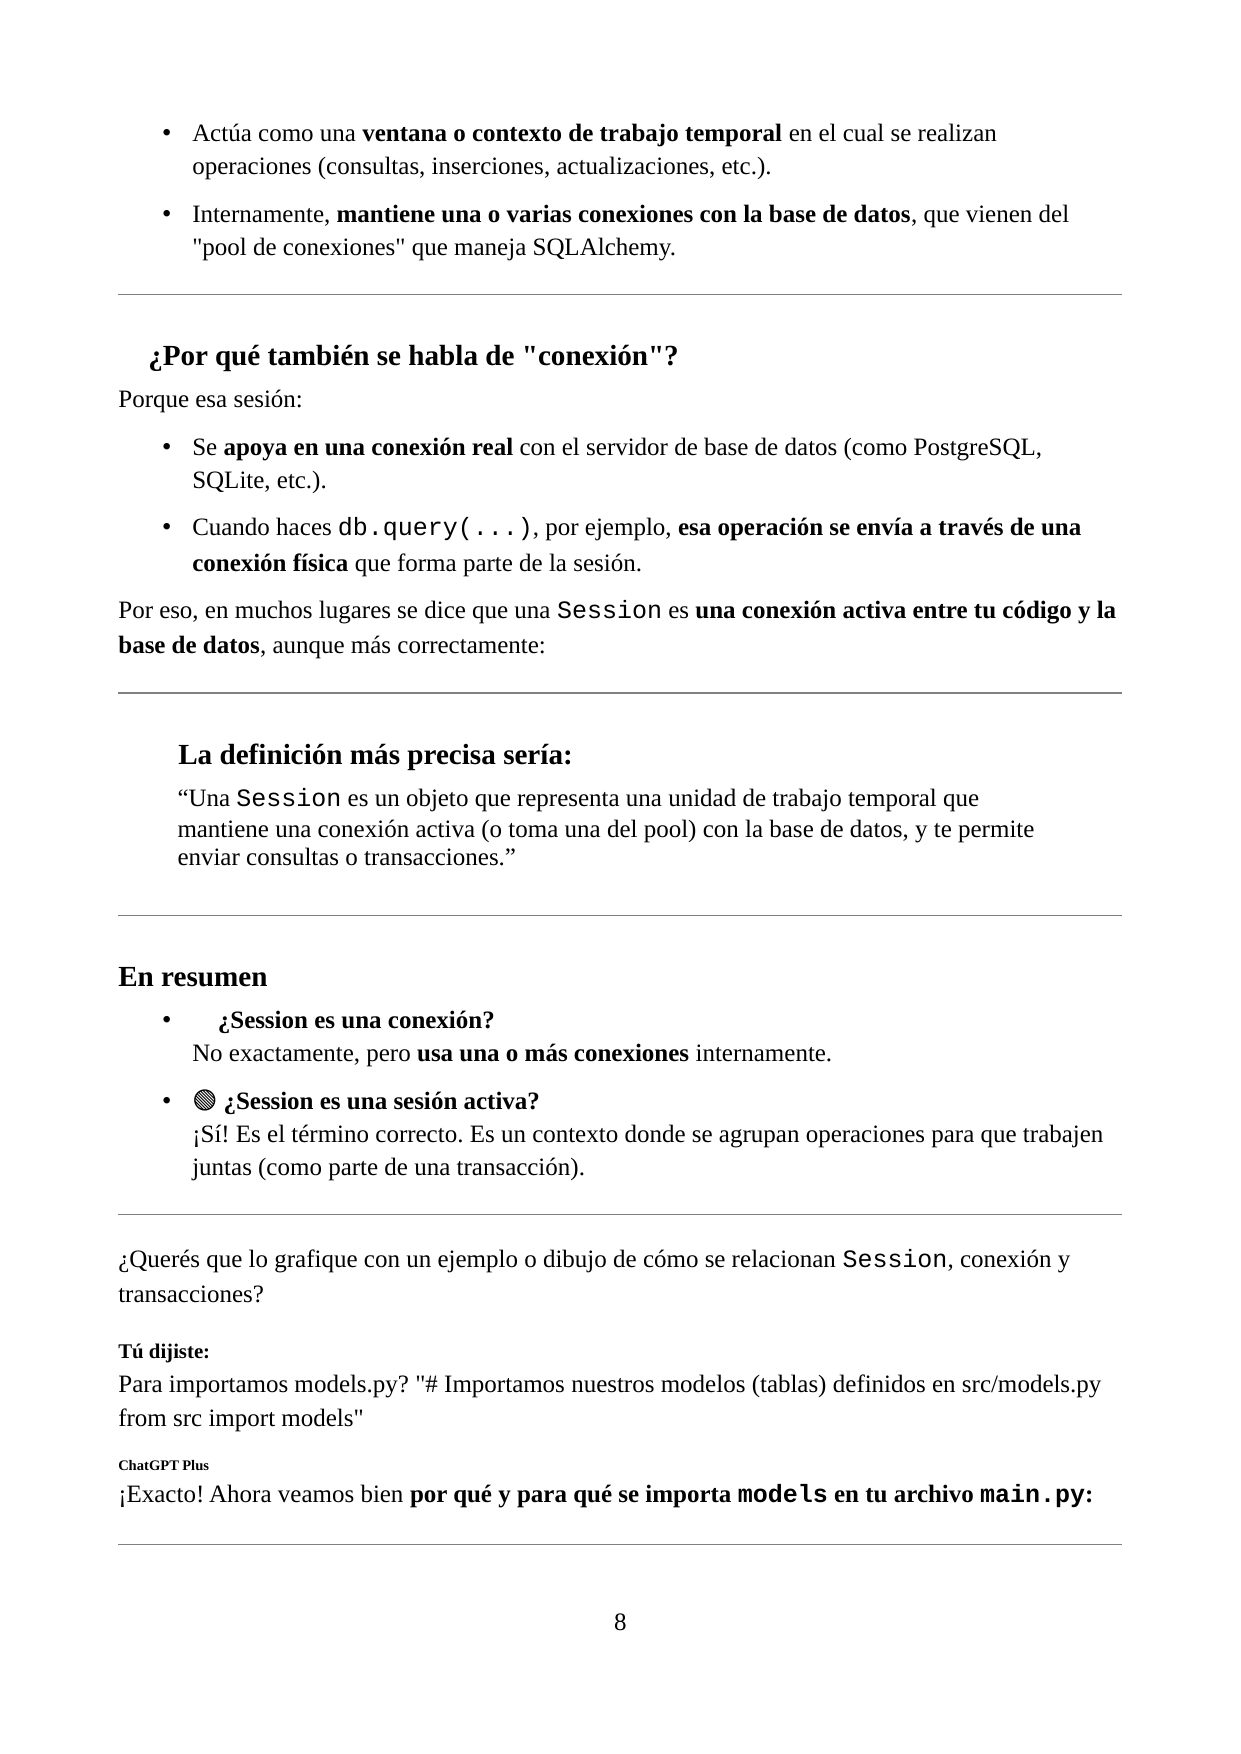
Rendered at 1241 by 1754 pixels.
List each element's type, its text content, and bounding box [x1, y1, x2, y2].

subtitle 🔁 ¿Por qué también se habla de "conexión"? [118, 338, 1122, 372]
text ¿Querés que lo grafique con un ejemplo o dibujo de cómo se relacionan Session, conexión y transacciones? [118, 1244, 1122, 1308]
subtitle ✅ 📌 La definición más precisa sería: [118, 737, 1122, 770]
subtitle Tú dijiste: [118, 1339, 1122, 1363]
text “Una Session es un objeto que representa una unidad de trabajo temporal que mantiene una conexión activa (o toma una del pool) con la base de datos, y te permite enviar consultas o transacciones.” [177, 783, 1063, 871]
text ¡Exacto! Ahora veamos bien por qué y para qué se importa models en tu archivo main.py: [118, 1479, 1122, 1510]
list 🟢 ¿Session es una sesión activa? ¡Sí! Es el término correcto. Es un contexto donde se agrupan operaciones para que trabajen juntas (como parte de una transacción). [162, 1086, 1122, 1181]
subtitle ChatGPT Plus [118, 1456, 1122, 1473]
list Actúa como una ventana o contexto de trabajo temporal en el cual se realizan operaciones (consultas, inserciones, actualizaciones, etc.). [162, 118, 1122, 180]
list Se apoya en una conexión real con el servidor de base de datos (como PostgreSQL, SQLite, etc.). [162, 432, 1122, 494]
list 🔵 ¿Session es una conexión? No exactamente, pero usa una o más conexiones internamente. [162, 1006, 1122, 1067]
text Para importamos models.py? "# Importamos nuestros modelos (tablas) definidos en src/models.py from src import models" [118, 1369, 1122, 1431]
subtitle En resumen [118, 959, 1122, 993]
text Porque esa sesión: [118, 384, 1122, 413]
list Cuando haces db.query(...), por ejemplo, esa operación se envía a través de una conexión física que forma parte de la sesión. [162, 512, 1122, 576]
list Internamente, mantiene una o varias conexiones con la base de datos, que vienen del "pool de conexiones" que maneja SQLAlchemy. [162, 199, 1122, 261]
text Por eso, en muchos lugares se dice que una Session es una conexión activa entre tu código y la base de datos, aunque más correctamente: [118, 595, 1122, 659]
